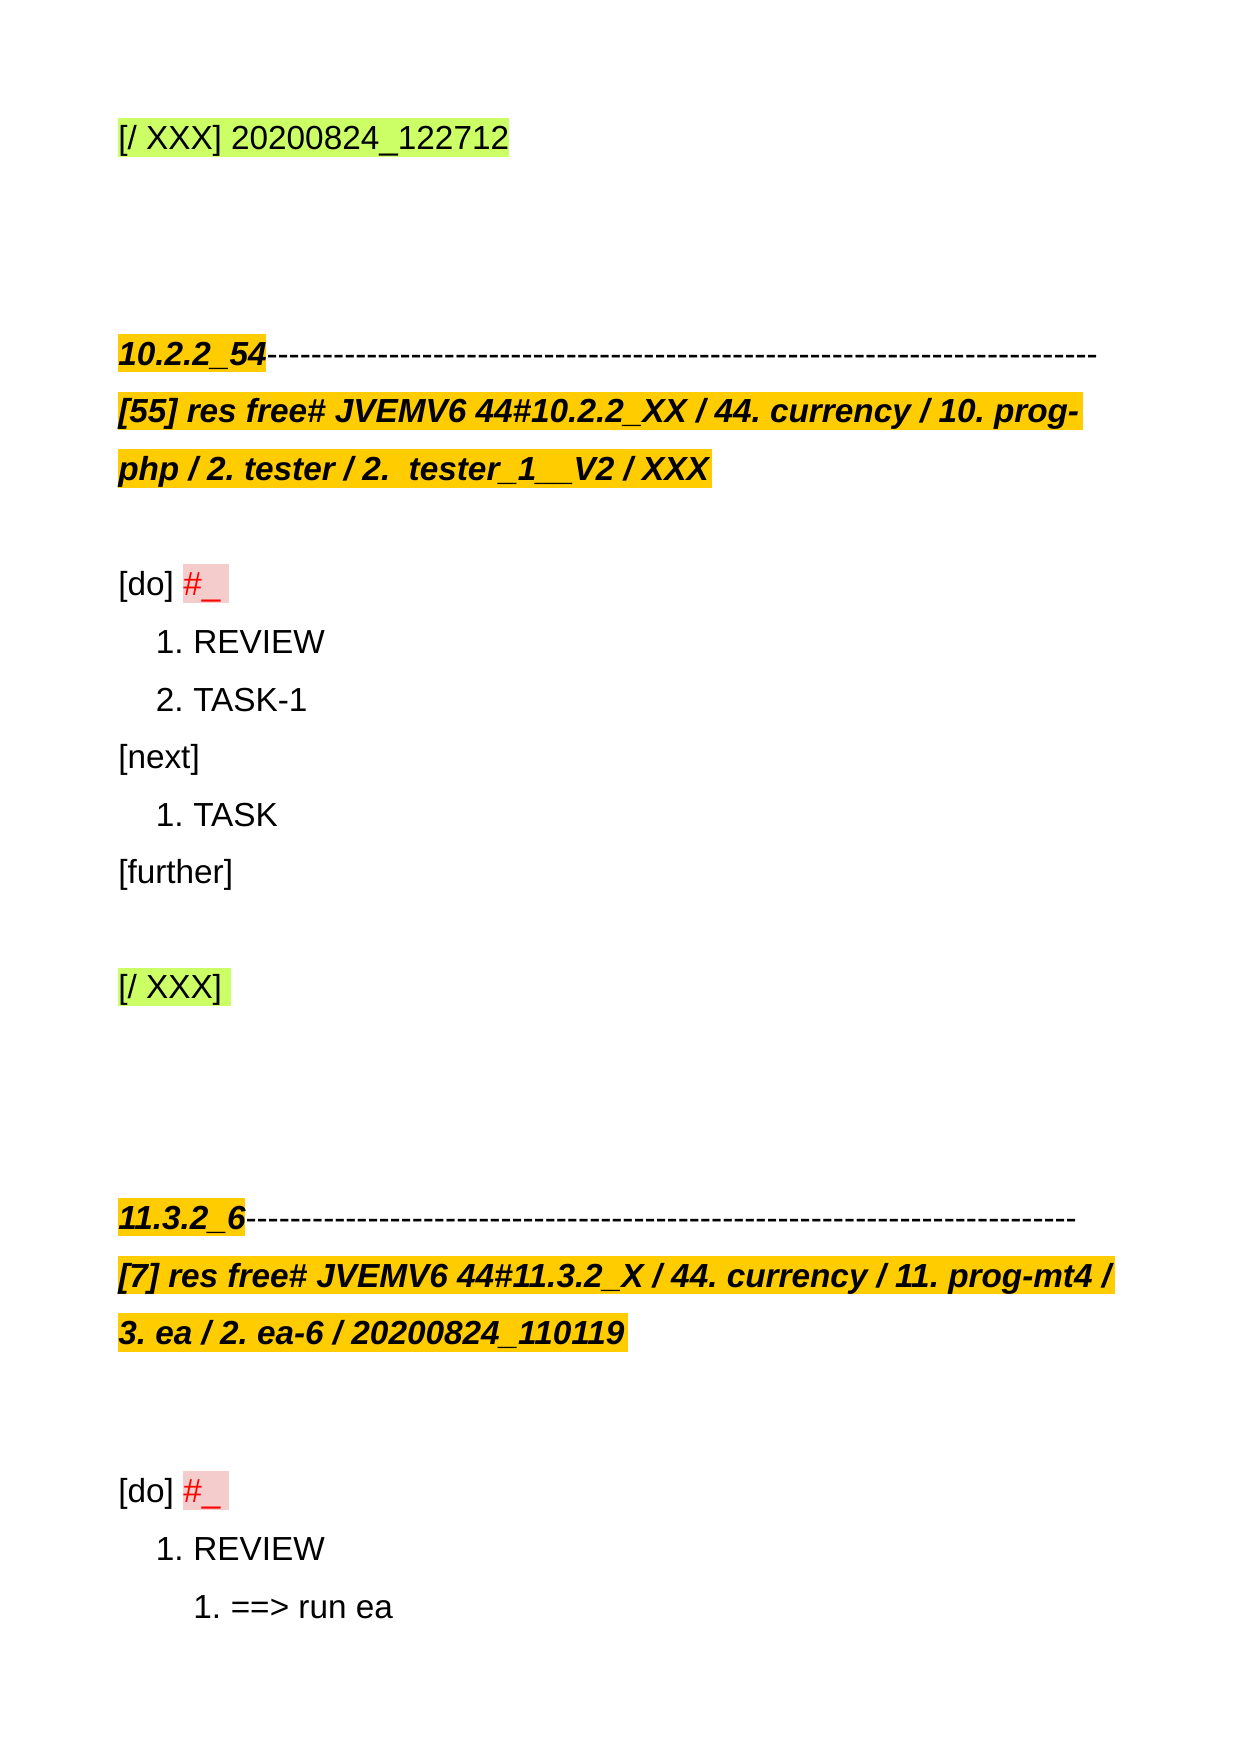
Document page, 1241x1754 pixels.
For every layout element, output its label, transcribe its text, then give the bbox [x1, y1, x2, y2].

list REVIEW [156, 622, 1122, 660]
text [next] [118, 737, 1122, 776]
text [7] res free# JVEMV6 44#11.3.2_X / 44. currency / 11. prog-mt4 / 3. ea / 2. ea-6 / 20200824_110119 [118, 1256, 1122, 1352]
text [do] #_ [118, 1471, 1122, 1510]
text 10.2.2_54--------------------------------------------------------------------------- [118, 334, 1122, 372]
text [further] [118, 852, 1122, 891]
list ==> run ea [193, 1587, 1122, 1625]
text [do] #_ [118, 564, 1122, 603]
list REVIEW [156, 1529, 1122, 1567]
list TASK-1 [156, 679, 1122, 718]
list TASK [156, 795, 1122, 833]
text 11.3.2_6--------------------------------------------------------------------------- [118, 1198, 1122, 1236]
text [/ XXX] [118, 910, 1122, 1006]
text [55] res free# JVEMV6 44#10.2.2_XX / 44. currency / 10. prog-php / 2. tester / 2. tester_1__V2 / XXX [118, 392, 1122, 488]
text [/ XXX] 20200824_122712 [118, 118, 1122, 157]
